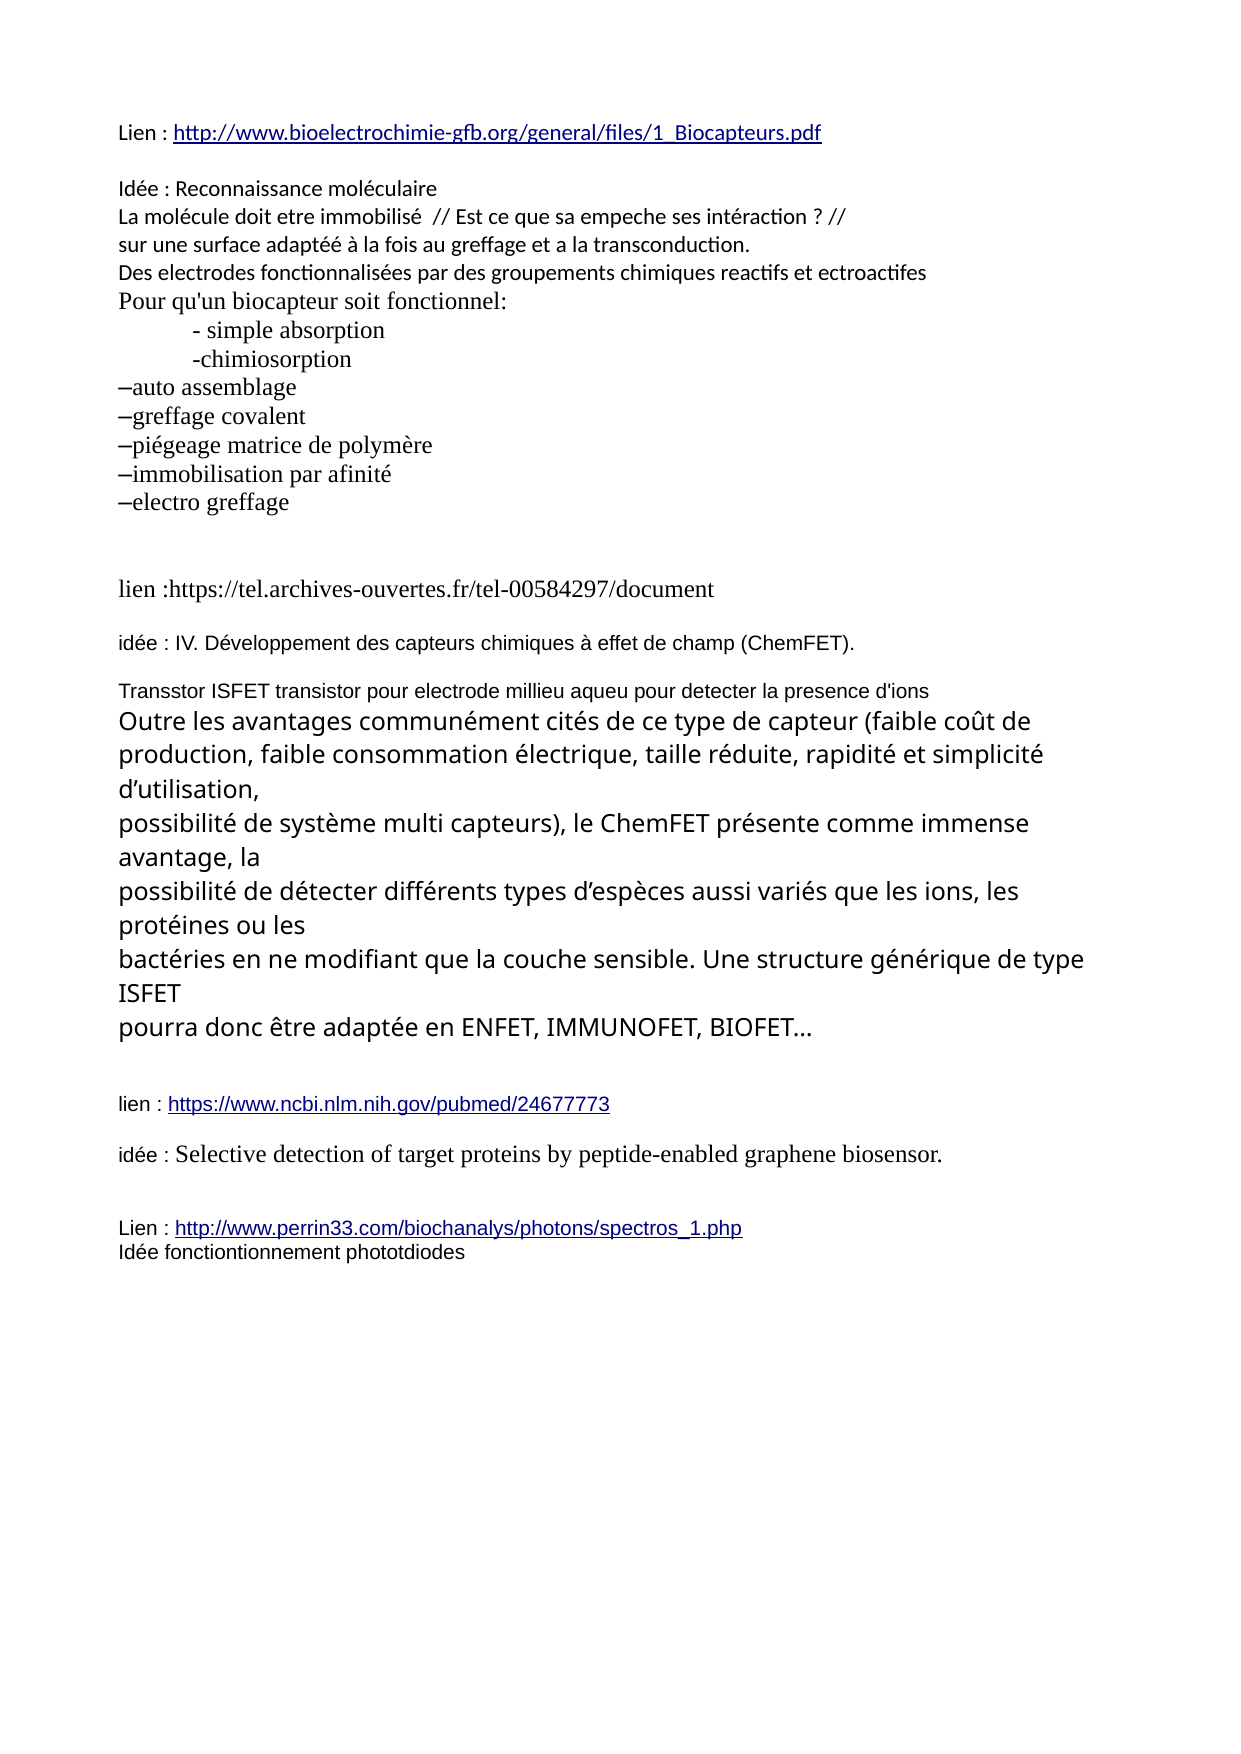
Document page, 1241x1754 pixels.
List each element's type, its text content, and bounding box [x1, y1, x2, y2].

text Lien : http://www.perrin33.com/biochanalys/photons/spectros_1.php [118, 1216, 1122, 1240]
text idée : Selective detection of target proteins by peptide-enabled graphene biosensor. [118, 1139, 1122, 1168]
text Transstor ISFET transistor pour electrode millieu aqueu pour detecter la presence d'ions [118, 679, 1122, 703]
list electro greffage [118, 487, 1122, 516]
text -chimiosorption [118, 344, 1122, 372]
text pourra donc être adaptée en ENFET, IMMUNOFET, BIOFET… [118, 1010, 1122, 1044]
text - simple absorption [118, 315, 1122, 344]
text sur une surface adaptéé à la fois au greffage et a la transconduction. [118, 230, 1122, 258]
text production, faible consommation électrique, taille réduite, rapidité et simplicité d’utilisation, [118, 737, 1122, 805]
text lien :https://tel.archives-ouvertes.fr/tel-00584297/document [118, 574, 1122, 602]
text possibilité de détecter différents types d’espèces aussi variés que les ions, les protéines ou les [118, 873, 1122, 942]
list immobilisation par afinité [118, 459, 1122, 487]
text Pour qu'un biocapteur soit fonctionnel: [118, 286, 1122, 315]
text possibilité de système multi capteurs), le ChemFET présente comme immense avantage, la [118, 805, 1122, 873]
text La molécule doit etre immobilisé // Est ce que sa empeche ses intéraction ? // [118, 202, 1122, 230]
text Outre les avantages communément cités de ce type de capteur (faible coût de [118, 703, 1122, 737]
list auto assemblage [118, 372, 1122, 401]
text lien : https://www.ncbi.nlm.nih.gov/pubmed/24677773 [118, 1092, 1122, 1116]
text Idée fonctiontionnement phototdiodes [118, 1240, 1122, 1264]
text Lien : http://www.bioelectrochimie-gfb.org/general/files/1_Biocapteurs.pdf [118, 118, 1122, 146]
text Des electrodes fonctionnalisées par des groupements chimiques reactifs et ectroactifes [118, 258, 1122, 286]
list greffage covalent [118, 401, 1122, 430]
text Idée : Reconnaissance moléculaire [118, 174, 1122, 202]
text bactéries en ne modifiant que la couche sensible. Une structure générique de type ISFET [118, 942, 1122, 1010]
list piégeage matrice de polymère [118, 430, 1122, 459]
text idée : IV. Développement des capteurs chimiques à effet de champ (ChemFET). [118, 631, 1122, 655]
